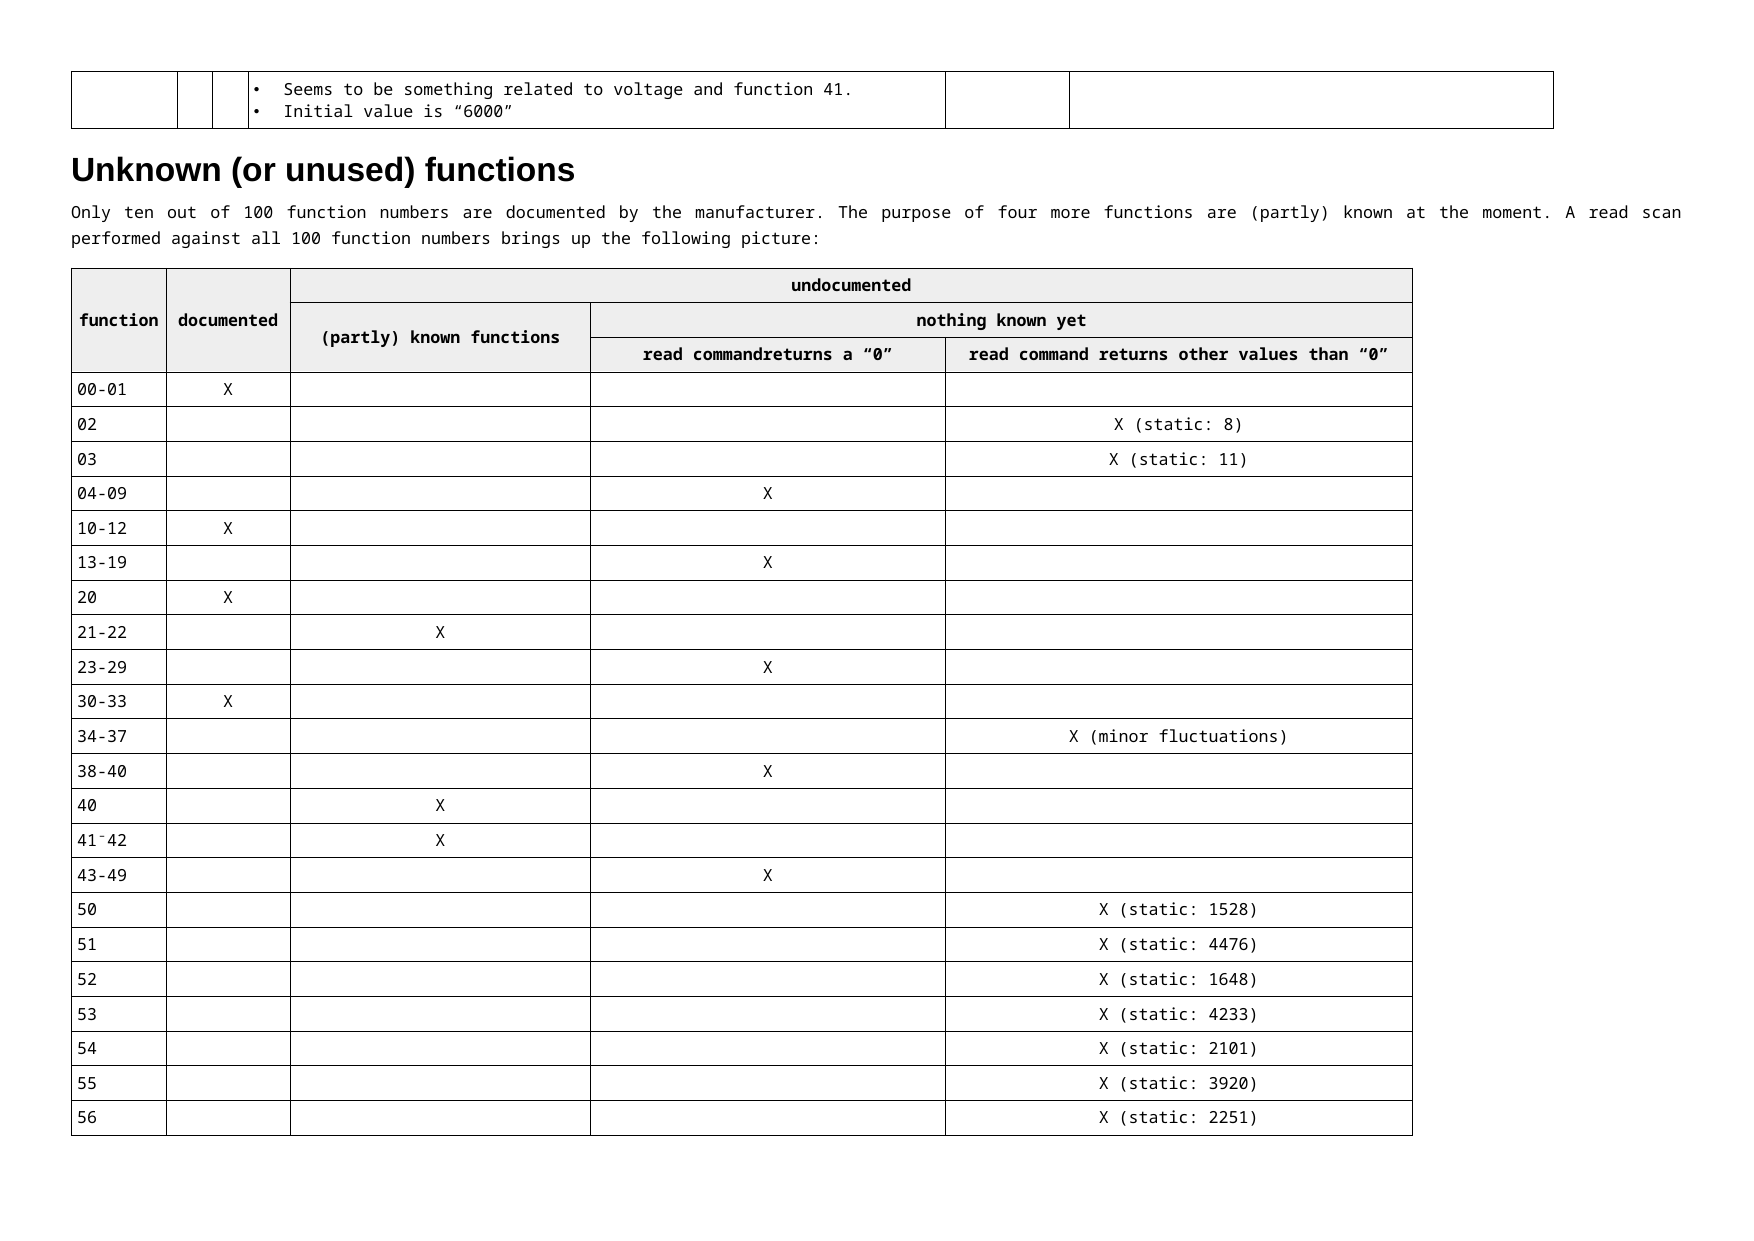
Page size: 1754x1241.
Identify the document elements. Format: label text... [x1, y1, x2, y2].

table_cell [167, 1101, 290, 1134]
table_cell [591, 511, 945, 545]
table_cell [291, 1066, 590, 1100]
table_cell X [291, 824, 590, 857]
table_cell [72, 72, 177, 128]
table_cell [291, 962, 590, 996]
table_cell [591, 789, 945, 822]
table_cell 04-09 [72, 477, 166, 510]
table_cell [167, 1032, 290, 1065]
table_cell [946, 511, 1412, 545]
table_cell 10-12 [72, 511, 166, 545]
table_cell [291, 893, 590, 926]
table_cell [591, 962, 945, 996]
table_cell [591, 373, 945, 406]
table_cell [1070, 72, 1553, 128]
table_cell [591, 685, 945, 718]
table_cell [591, 824, 945, 857]
table_cell [591, 1101, 945, 1134]
table_cell read command returns other values than “0” [946, 338, 1412, 371]
table_cell [213, 72, 248, 128]
table_cell [291, 581, 590, 614]
table_cell Only a little is known about this function: Can be set via the SET menu (H-Ui). Can not be manipulated via a write frame. Seems to be something related to voltage and function 41. Initial value is “6000” [249, 72, 945, 128]
table_cell [291, 685, 590, 718]
table_cell X [291, 789, 590, 822]
table_cell [167, 789, 290, 822]
table_cell X [591, 650, 945, 684]
table_cell [591, 615, 945, 649]
table_cell [946, 824, 1412, 857]
table_cell 50 [72, 893, 166, 926]
table_cell [178, 72, 212, 128]
table_cell [291, 546, 590, 579]
table_cell [591, 997, 945, 1031]
table_cell 52 [72, 962, 166, 996]
table_cell 38-40 [72, 754, 166, 788]
table_cell 03 [72, 442, 166, 476]
table_cell [946, 858, 1412, 892]
table_cell 53 [72, 997, 166, 1031]
table_cell X [167, 373, 290, 406]
table_cell [291, 477, 590, 510]
table_cell X (static: 2251) [946, 1101, 1412, 1134]
table_cell [291, 1101, 590, 1134]
table_cell nothing known yet [591, 303, 1412, 337]
table_cell [946, 581, 1412, 614]
table_cell [167, 719, 290, 753]
table_cell 20 [72, 581, 166, 614]
table_cell X [591, 477, 945, 510]
table_cell [291, 511, 590, 545]
table_header undocumented [291, 269, 1412, 302]
table_cell [946, 477, 1412, 510]
table_cell [946, 72, 1069, 128]
table_header documented [167, 269, 290, 371]
table_cell X (static: 3920) [946, 1066, 1412, 1100]
table_cell 55 [72, 1066, 166, 1100]
table_cell [291, 858, 590, 892]
table_cell [591, 928, 945, 961]
table_cell [167, 928, 290, 961]
table_cell [291, 1032, 590, 1065]
table_cell 41⁻42 [72, 824, 166, 857]
table_cell X [591, 858, 945, 892]
table_cell [591, 1066, 945, 1100]
table_cell 23-29 [72, 650, 166, 684]
table_cell X (minor fluctuations) [946, 719, 1412, 753]
table_cell [167, 754, 290, 788]
table_cell 43-49 [72, 858, 166, 892]
table_cell (partly) known functions [291, 303, 590, 371]
table_cell [167, 546, 290, 579]
table_cell X [591, 546, 945, 579]
table_cell [946, 789, 1412, 822]
table_cell X [167, 511, 290, 545]
table_cell X (static: 2101) [946, 1032, 1412, 1065]
table_cell [291, 719, 590, 753]
table_cell X (static: 1528) [946, 893, 1412, 926]
table_cell [167, 962, 290, 996]
table_header function [72, 269, 166, 371]
table_cell 34-37 [72, 719, 166, 753]
table_cell [946, 546, 1412, 579]
table_cell 00-01 [72, 373, 166, 406]
table_cell X [291, 615, 590, 649]
table_cell [291, 997, 590, 1031]
table_cell [167, 824, 290, 857]
table_cell X (static: 4233) [946, 997, 1412, 1031]
table_cell [591, 442, 945, 476]
table_cell [591, 1032, 945, 1065]
table_cell X [167, 685, 290, 718]
table_cell [946, 754, 1412, 788]
table_cell [291, 754, 590, 788]
table_cell [167, 893, 290, 926]
table_cell [946, 373, 1412, 406]
table_cell [167, 477, 290, 510]
table_cell X (static: 8) [946, 407, 1412, 441]
table_cell [591, 581, 945, 614]
table_cell read commandreturns a “0” [591, 338, 945, 371]
table_cell [591, 719, 945, 753]
subtitle Unknown (or unused) functions [71, 149, 1683, 188]
table_cell 21-22 [72, 615, 166, 649]
table_cell [167, 997, 290, 1031]
table_cell [591, 893, 945, 926]
table_cell [946, 615, 1412, 649]
table_cell 13-19 [72, 546, 166, 579]
table_cell 02 [72, 407, 166, 441]
table_cell [946, 685, 1412, 718]
text Only ten out of 100 function numbers are documented by the manufacturer. The purpose of four more functions are (partly) known at the moment. A read scan performed against all 100 function numbers brings up the following picture: [71, 201, 1683, 249]
table_cell [167, 650, 290, 684]
table_cell [291, 407, 590, 441]
table_cell [167, 615, 290, 649]
table_cell [167, 858, 290, 892]
table_cell [591, 407, 945, 441]
table_cell [167, 442, 290, 476]
table_cell X (static: 11) [946, 442, 1412, 476]
table_cell 56 [72, 1101, 166, 1134]
table_cell X (static: 1648) [946, 962, 1412, 996]
table_cell [291, 650, 590, 684]
table_cell 54 [72, 1032, 166, 1065]
table_cell 51 [72, 928, 166, 961]
table_cell X (static: 4476) [946, 928, 1412, 961]
table_cell [167, 407, 290, 441]
table_cell 30-33 [72, 685, 166, 718]
table_cell X [167, 581, 290, 614]
table_cell [291, 442, 590, 476]
table_cell [946, 650, 1412, 684]
table_cell [167, 1066, 290, 1100]
table_cell [291, 373, 590, 406]
table_cell [291, 928, 590, 961]
table_cell X [591, 754, 945, 788]
table_cell 40 [72, 789, 166, 822]
